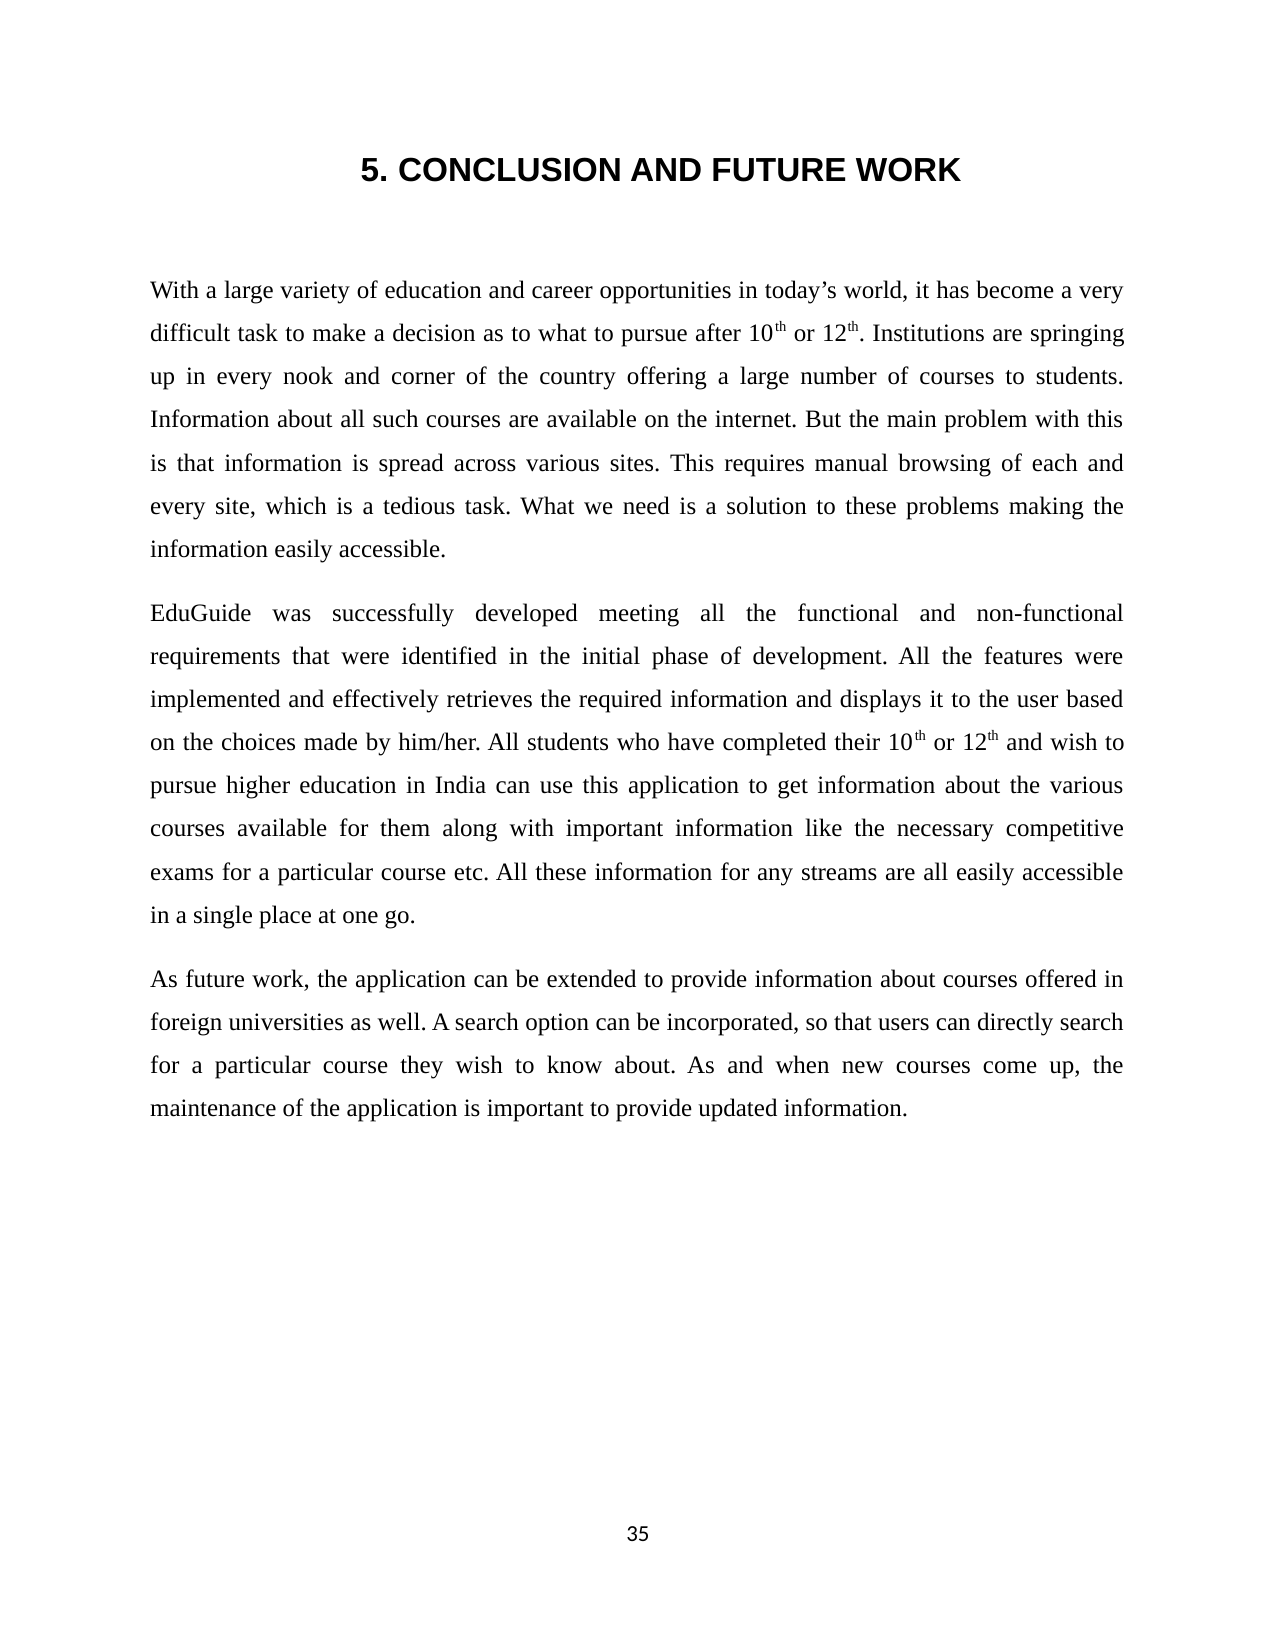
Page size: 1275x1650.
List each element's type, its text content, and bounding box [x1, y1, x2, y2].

text EduGuide was successfully developed meeting all the functional and non-functional requirements that were identified in the initial phase of development. All the features were implemented and effectively retrieves the required information and displays it to the user based on the choices made by him/her. All students who have completed their 10th or 12th and wish to pursue higher education in India can use this application to get information about the various courses available for them along with important information like the necessary competitive exams for a particular course etc. All these information for any streams are all easily accessible in a single place at one go. [150, 598, 1125, 928]
text With a large variety of education and career opportunities in today’s world, it has become a very difficult task to make a decision as to what to pursue after 10th or 12th. Institutions are springing up in every nook and corner of the country offering a large number of courses to students. Information about all such courses are available on the internet. But the main problem with this is that information is spread across various sites. This requires manual browsing of each and every site, which is a tedious task. What we need is a solution to these problems making the information easily accessible. [150, 275, 1125, 563]
list CONCLUSION AND FUTURE WORK [197, 150, 1125, 188]
text As future work, the application can be extended to provide information about courses offered in foreign universities as well. A search option can be incorporated, so that users can directly search for a particular course they wish to know about. As and when new courses come up, the maintenance of the application is important to provide updated information. [150, 964, 1125, 1122]
